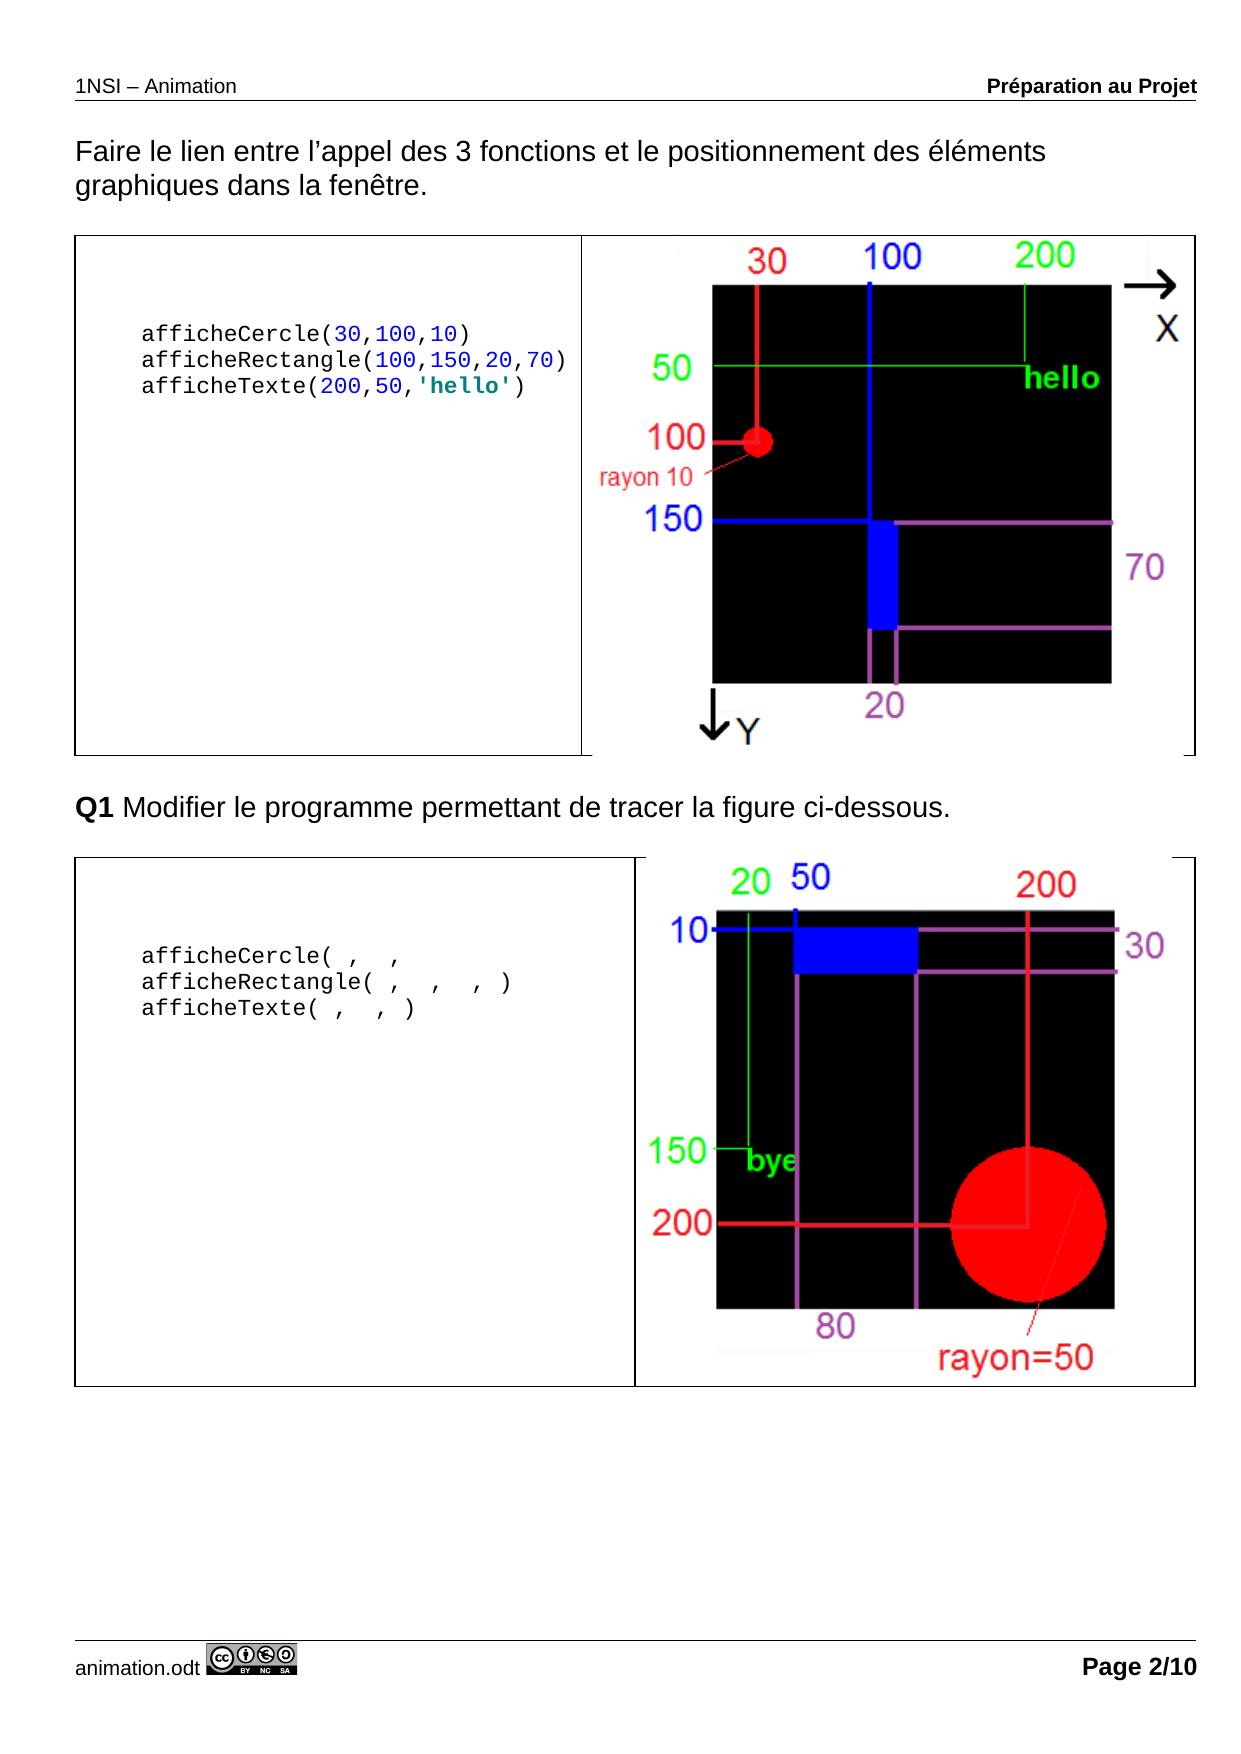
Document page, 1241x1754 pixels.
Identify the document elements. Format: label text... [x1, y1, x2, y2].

text Q1 Modifier le programme permettant de tracer la figure ci-dessous. [75, 790, 1196, 823]
table_header [1173, 858, 1194, 1386]
table_header [1184, 236, 1194, 755]
text Faire le lien entre l’appel des 3 fonctions et le positionnement des éléments graphiques dans la fenêtre. [75, 134, 1196, 201]
table_header [582, 236, 592, 755]
picture [206, 1643, 298, 1675]
table_header afficheCercle( , , afficheRectangle( , , , ) afficheTexte( , , ) [76, 858, 634, 1386]
table_header afficheCercle(30,100,10) afficheRectangle(100,150,20,70) afficheTexte(200,50,'hello') [76, 236, 581, 755]
table_header [636, 858, 646, 1386]
